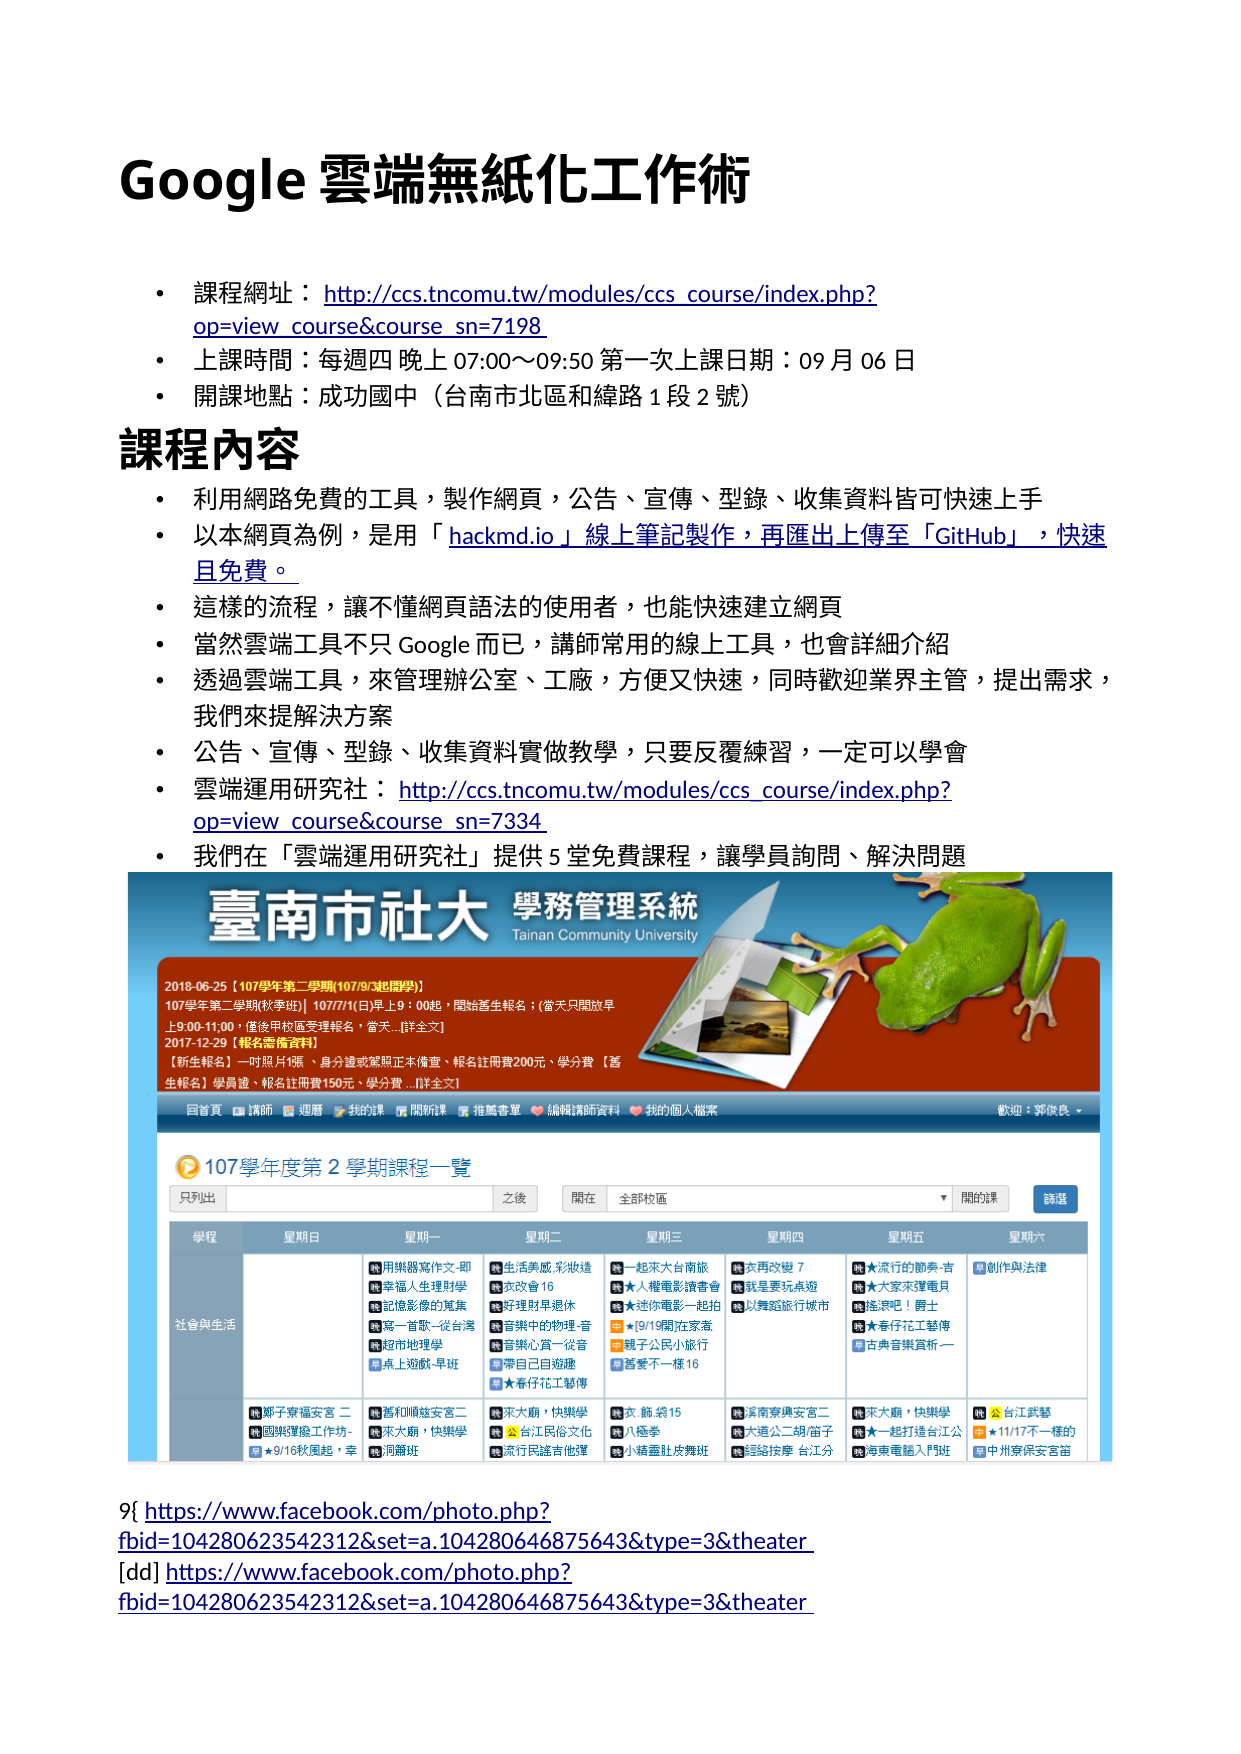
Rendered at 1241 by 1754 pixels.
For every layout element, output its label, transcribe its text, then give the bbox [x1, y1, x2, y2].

list 以本網頁為例，是用「 hackmd.io 」線上筆記製作，再匯出上傳至「GitHub」，快速且免費。 [156, 515, 1122, 588]
text 9{ https://www.facebook.com/photo.php?fbid=104280623542312&set=a.104280646875643&type=3&theater [118, 1495, 1122, 1556]
list 上課時間：每週四 晚上07:00～09:50 第一次上課日期：09 月 06 日 [156, 340, 1122, 377]
list 我們在「雲端運用研究社」提供5堂免費課程，讓學員詢問、解決問題 [156, 836, 1122, 872]
picture [127, 872, 1113, 1465]
text [dd] https://www.facebook.com/photo.php?fbid=104280623542312&set=a.104280646875643&type=3&theater [118, 1556, 1122, 1617]
list 雲端運用研究社： http://ccs.tncomu.tw/modules/ccs_course/index.php?op=view_course&course_sn=7334 [156, 769, 1122, 836]
list 利用網路免費的工具，製作網頁，公告、宣傳、型錄、收集資料皆可快速上手 [156, 479, 1122, 515]
list 開課地點：成功國中（台南市北區和緯路1 段2 號） [156, 377, 1122, 413]
list 公告、宣傳、型錄、收集資料實做教學，只要反覆練習，一定可以學會 [156, 733, 1122, 769]
list 這樣的流程，讓不懂網頁語法的使用者，也能快速建立網頁 [156, 588, 1122, 624]
subtitle 課程內容 [118, 413, 1122, 479]
list 透過雲端工具，來管理辦公室、工廠，方便又快速，同時歡迎業界主管，提出需求，我們來提解決方案 [156, 660, 1122, 733]
list 當然雲端工具不只Google而已，講師常用的線上工具，也會詳細介紹 [156, 624, 1122, 660]
subtitle Google雲端無紙化工作術 [118, 137, 1122, 216]
list 課程網址： http://ccs.tncomu.tw/modules/ccs_course/index.php?op=view_course&course_sn=7198 [156, 273, 1122, 340]
